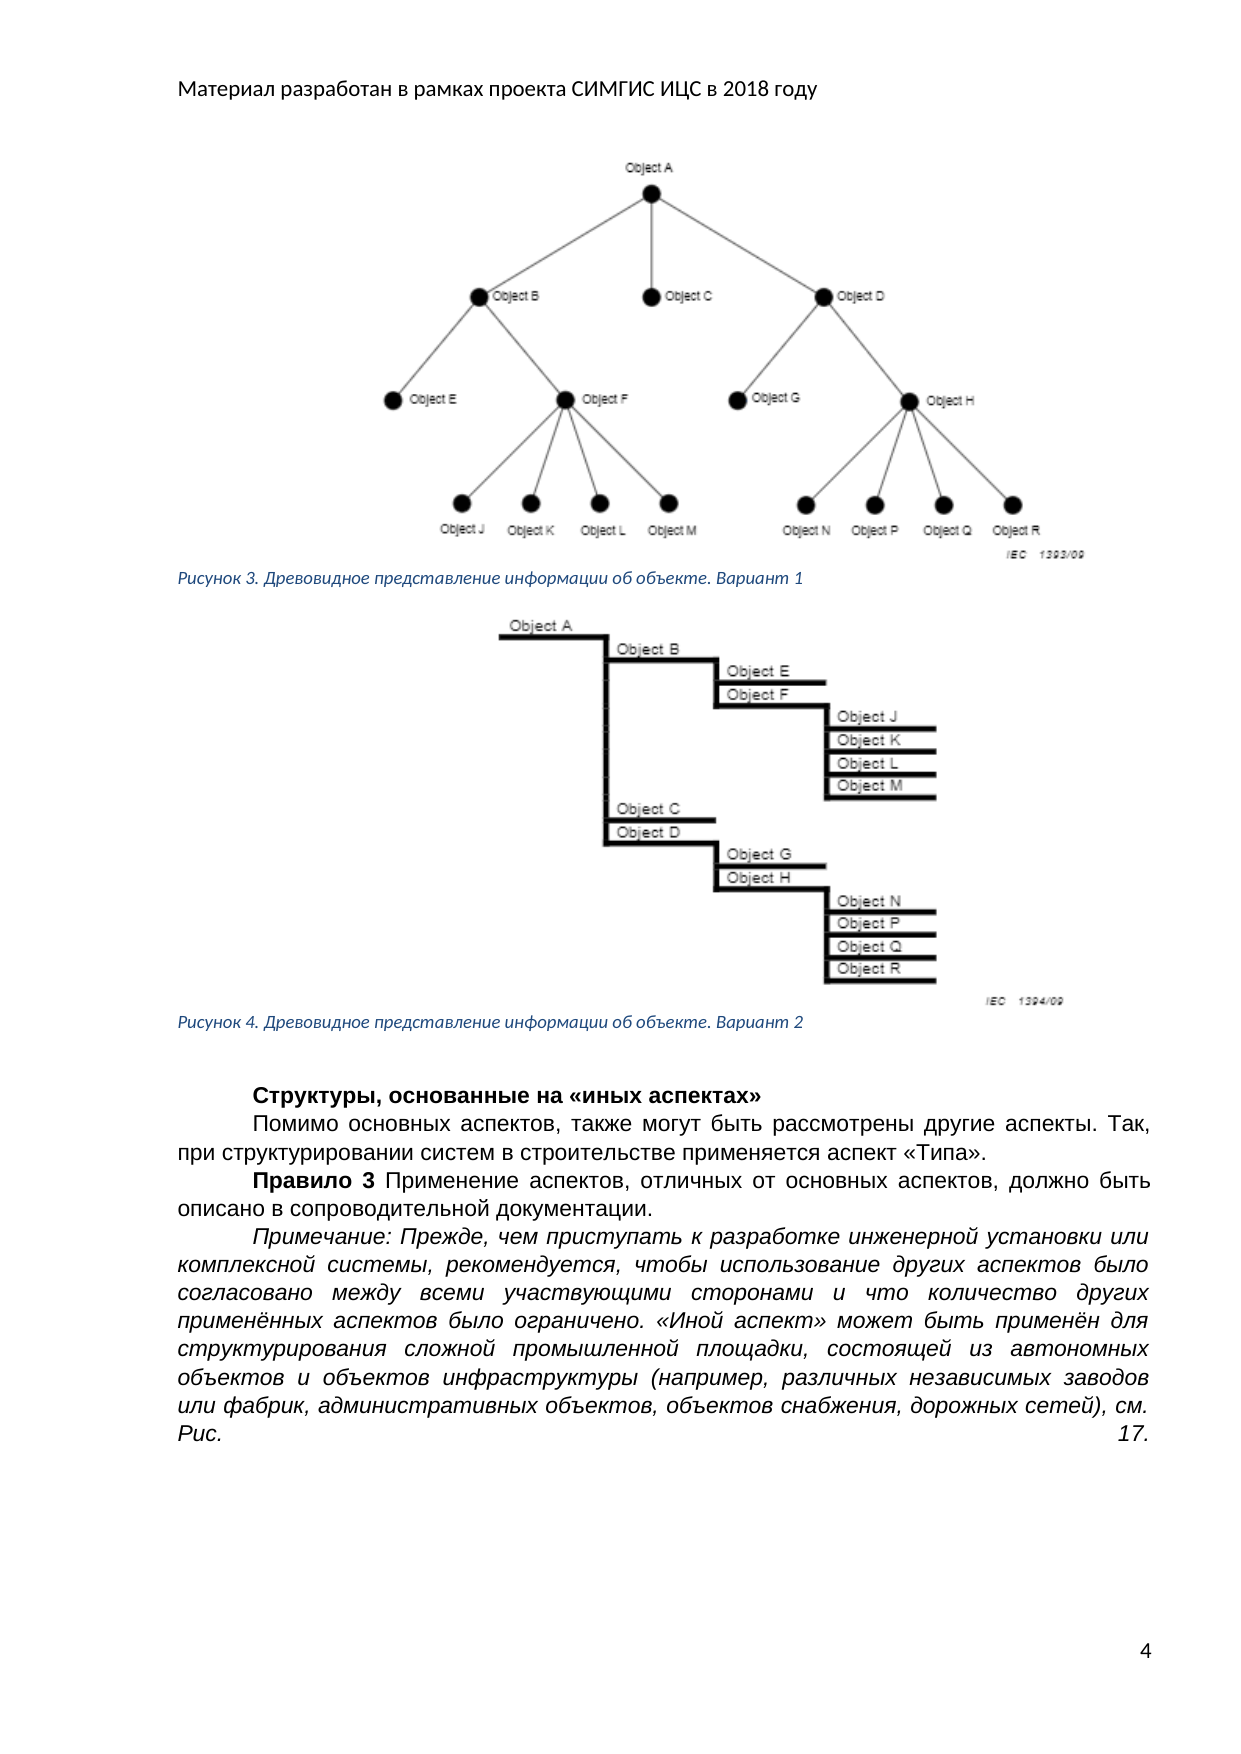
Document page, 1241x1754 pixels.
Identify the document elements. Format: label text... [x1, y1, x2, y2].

text Помимо основных аспектов, также могут быть рассмотрены другие аспекты. Так, при структурировании систем в строительстве применяется аспект «Типа». [177, 1110, 1152, 1165]
text Рисунок 4. Древовидное представление информации об объекте. Вариант 2 [177, 1010, 1152, 1033]
text Примечание: Прежде, чем приступать к разработке инженерной установки или комплексной системы, рекомендуется, чтобы использование других аспектов было согласовано между всеми участвующими сторонами и что количество других применённых аспектов было ограничено. «Иной аспект» может быть применён для структурирования сложной промышленной площадки, состоящей из автономных объектов и объектов инфраструктуры (например, различных независимых заводов или фабрик, административных объектов, объектов снабжения, дорожных сетей), см. Рис. 17. [177, 1223, 1152, 1476]
text Структуры, основанные на «иных аспектах» [177, 1082, 1152, 1109]
text Рисунок 3. Древовидное представление информации об объекте. Вариант 1 [177, 566, 1152, 589]
text Правило 3 Применение аспектов, отличных от основных аспектов, должно быть описано в сопроводительной документации. [177, 1167, 1152, 1221]
